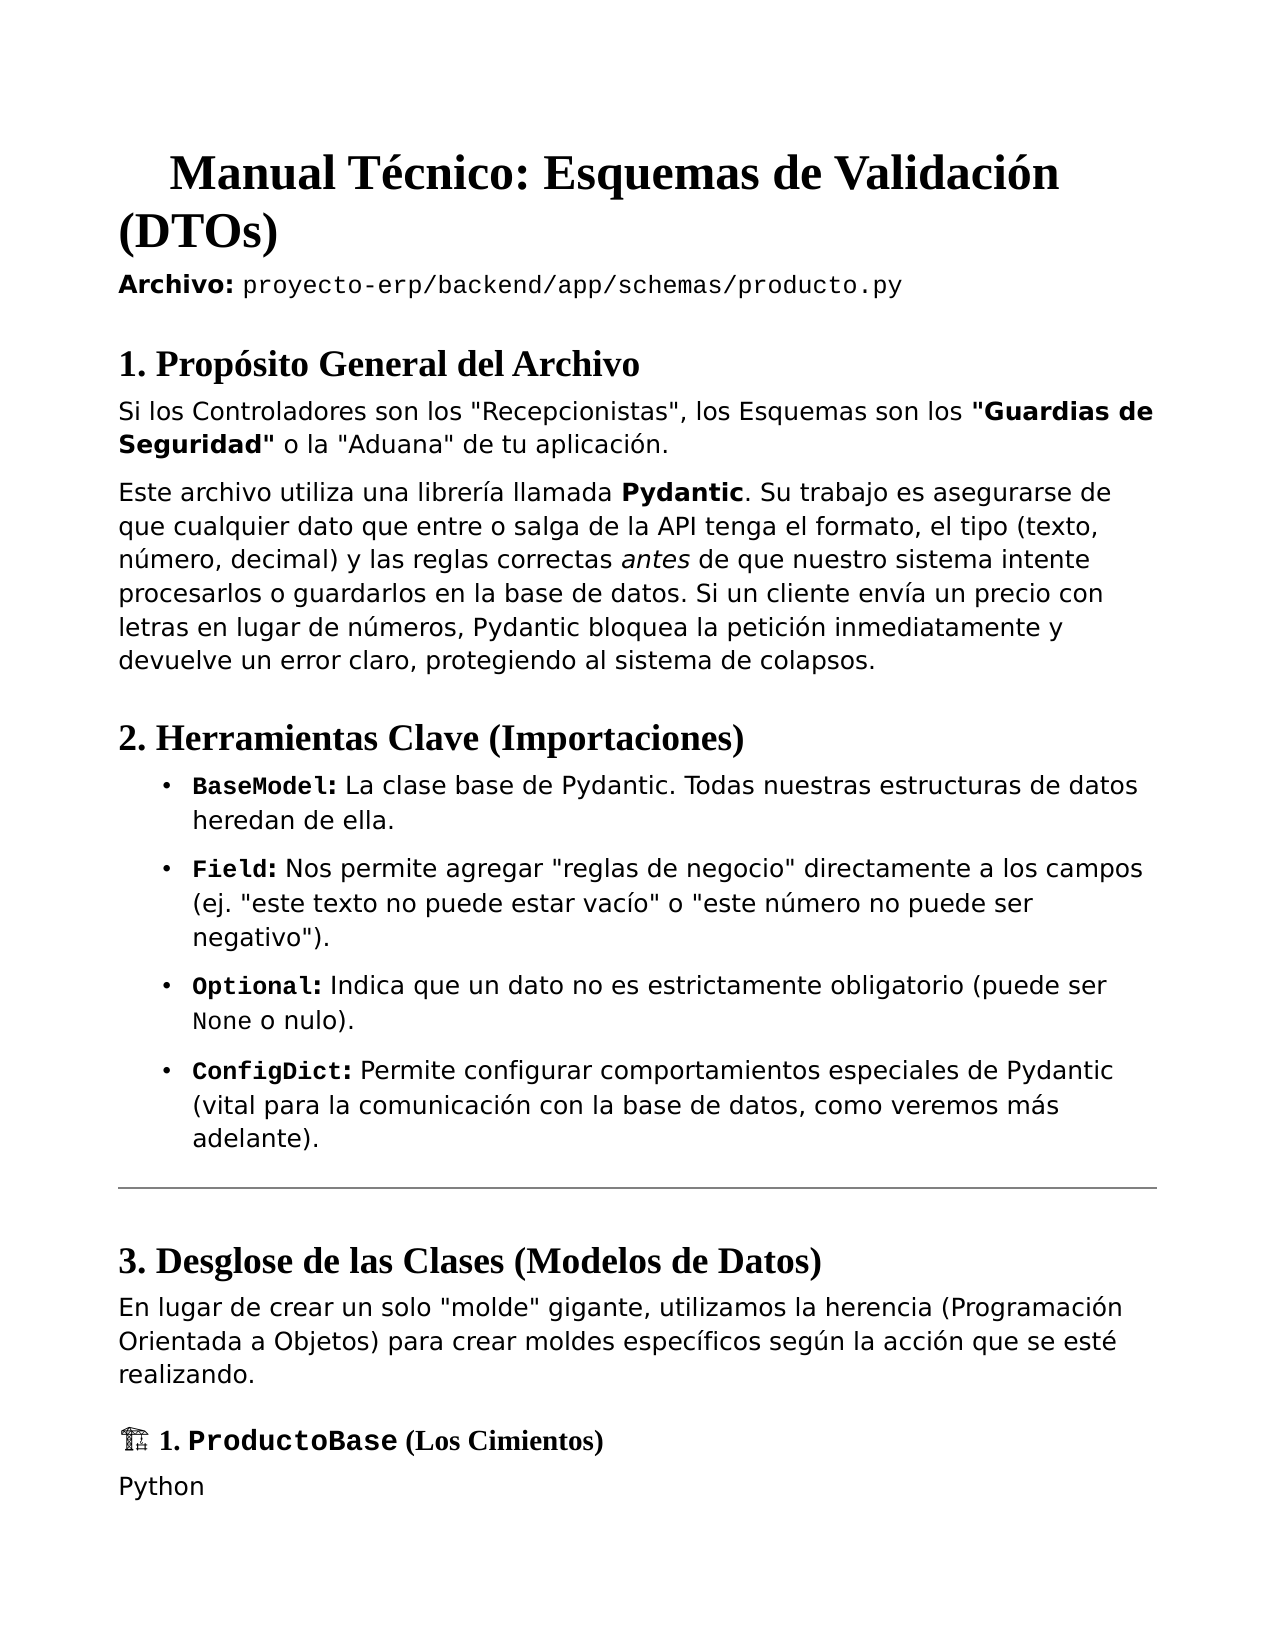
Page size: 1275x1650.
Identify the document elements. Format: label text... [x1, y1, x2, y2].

subtitle 🏗️ 1. ProductoBase (Los Cimientos) [118, 1423, 1157, 1459]
text Este archivo utiliza una librería llamada Pydantic. Su trabajo es asegurarse de que cualquier dato que entre o salga de la API tenga el formato, el tipo (texto, número, decimal) y las reglas correctas antes de que nuestro sistema intente procesarlos o guardarlos en la base de datos. Si un cliente envía un precio con letras en lugar de números, Pydantic bloquea la petición inmediatamente y devuelve un error claro, protegiendo al sistema de colapsos. [118, 479, 1157, 676]
text En lugar de crear un solo "molde" gigante, utilizamos la herencia (Programación Orientada a Objetos) para crear moldes específicos según la acción que se esté realizando. [118, 1294, 1157, 1390]
list Optional: Indica que un dato no es estrictamente obligatorio (puede ser None o nulo). [162, 971, 1157, 1037]
list ConfigDict: Permite configurar comportamientos especiales de Pydantic (vital para la comunicación con la base de datos, como veremos más adelante). [162, 1056, 1157, 1154]
text Archivo: proyecto-erp/backend/app/schemas/producto.py [118, 271, 1157, 301]
subtitle 1. Propósito General del Archivo [118, 341, 1157, 384]
subtitle 📖 Manual Técnico: Esquemas de Validación (DTOs) [118, 143, 1157, 258]
list Field: Nos permite agregar "reglas de negocio" directamente a los campos (ej. "este texto no puede estar vacío" o "este número no puede ser negativo"). [162, 854, 1157, 952]
text Python [118, 1472, 1157, 1501]
subtitle 2. Herramientas Clave (Importaciones) [118, 715, 1157, 758]
text Si los Controladores son los "Recepcionistas", los Esquemas son los "Guardias de Seguridad" o la "Aduana" de tu aplicación. [118, 397, 1157, 460]
subtitle 3. Desglose de las Clases (Modelos de Datos) [118, 1238, 1157, 1281]
list BaseModel: La clase base de Pydantic. Todas nuestras estructuras de datos heredan de ella. [162, 771, 1157, 835]
